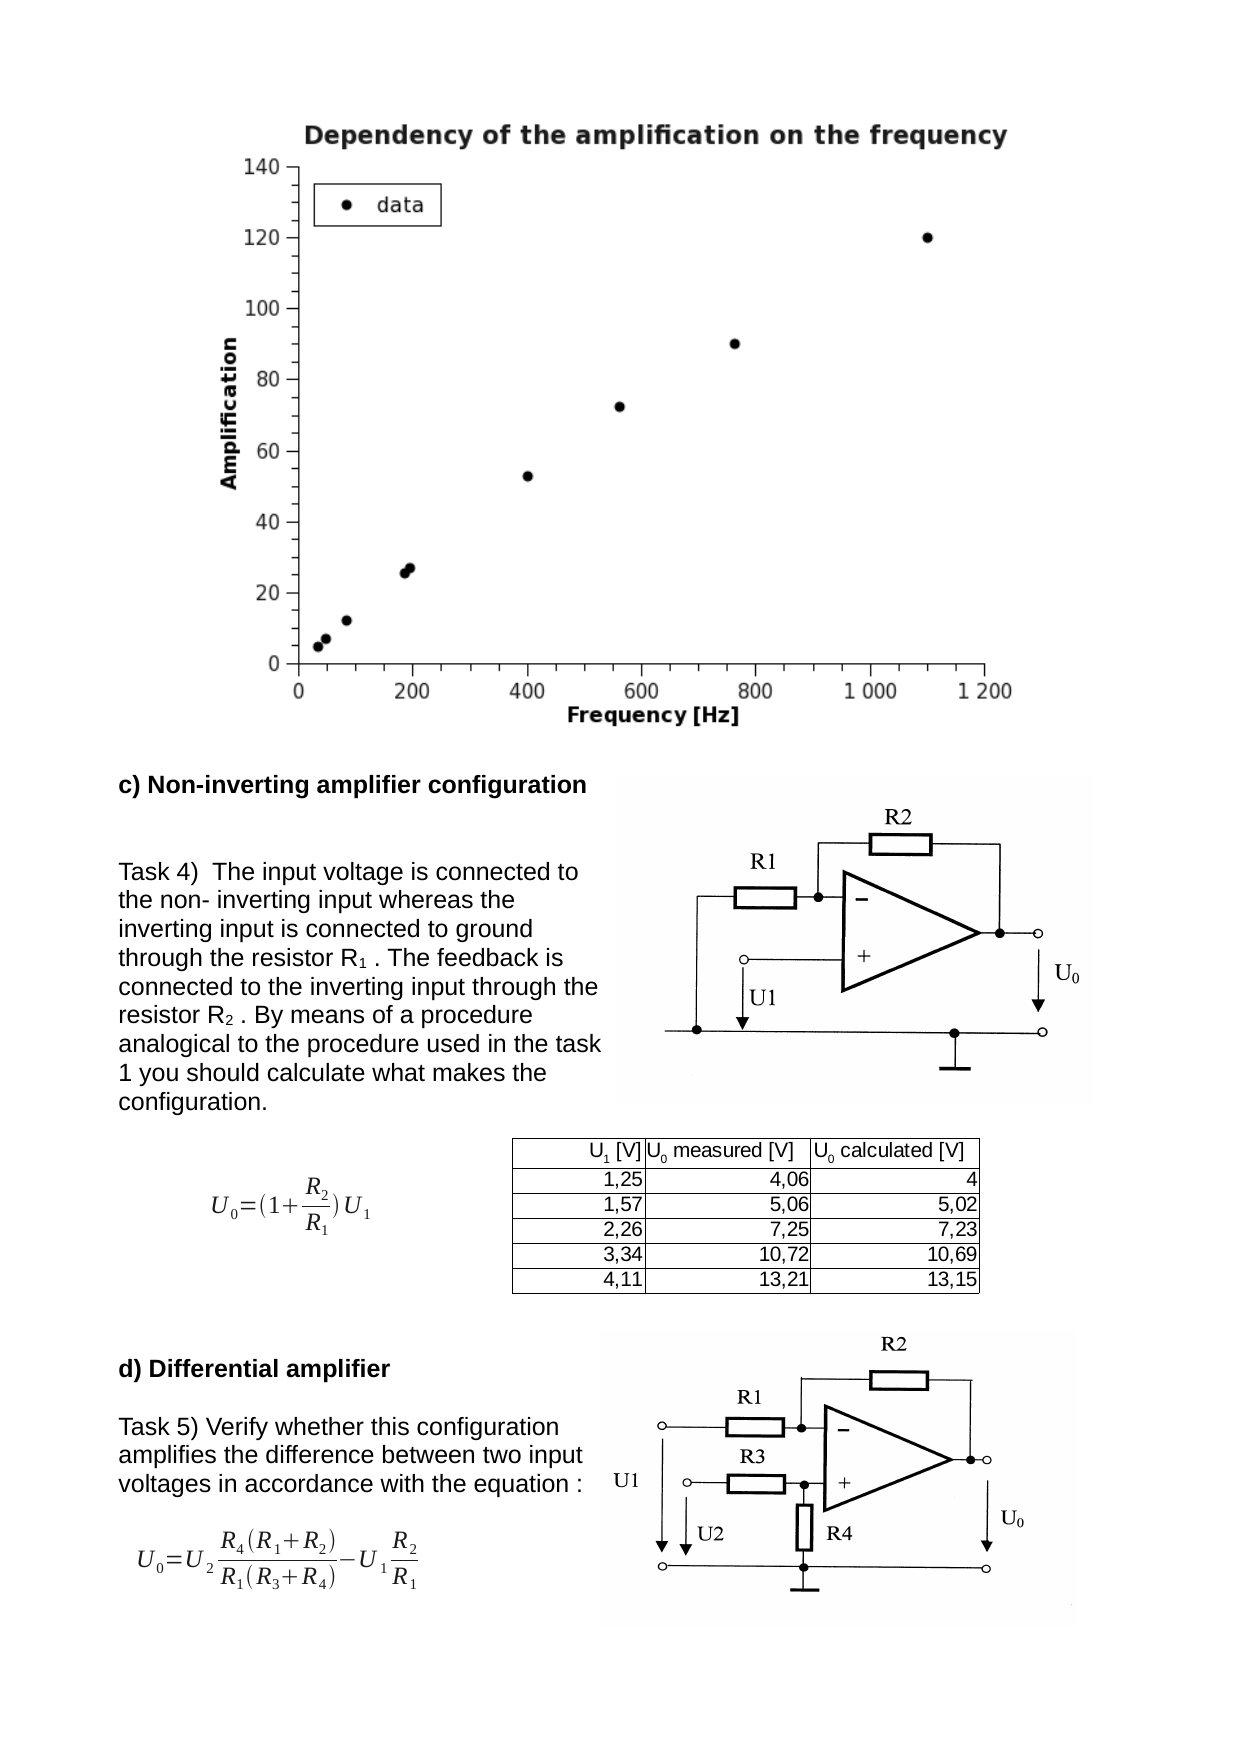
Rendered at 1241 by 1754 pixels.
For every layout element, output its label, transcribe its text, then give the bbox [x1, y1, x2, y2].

text c) Non-inverting amplifier configuration [118, 770, 1122, 799]
text voltages in accordance with the equation : [118, 1469, 597, 1498]
text Task 4) The input voltage is connected to the non- inverting input whereas the inverting input is connected to ground through the resistor R1 . The feedback is connected to the inverting input through the resistor R2 . By means of a procedure analogical to the procedure used in the task 1 you should calculate what makes the configuration. [118, 856, 1122, 1115]
text [1077, 1469, 1122, 1498]
picture [614, 776, 1093, 1104]
text [1077, 1354, 1122, 1383]
text [1077, 1383, 1122, 1469]
text Task 5) Verify whether this configuration amplifies the difference between two input [118, 1383, 597, 1469]
picture [209, 114, 1019, 742]
text d) Differential amplifier [118, 1354, 597, 1383]
picture [597, 1331, 1077, 1626]
